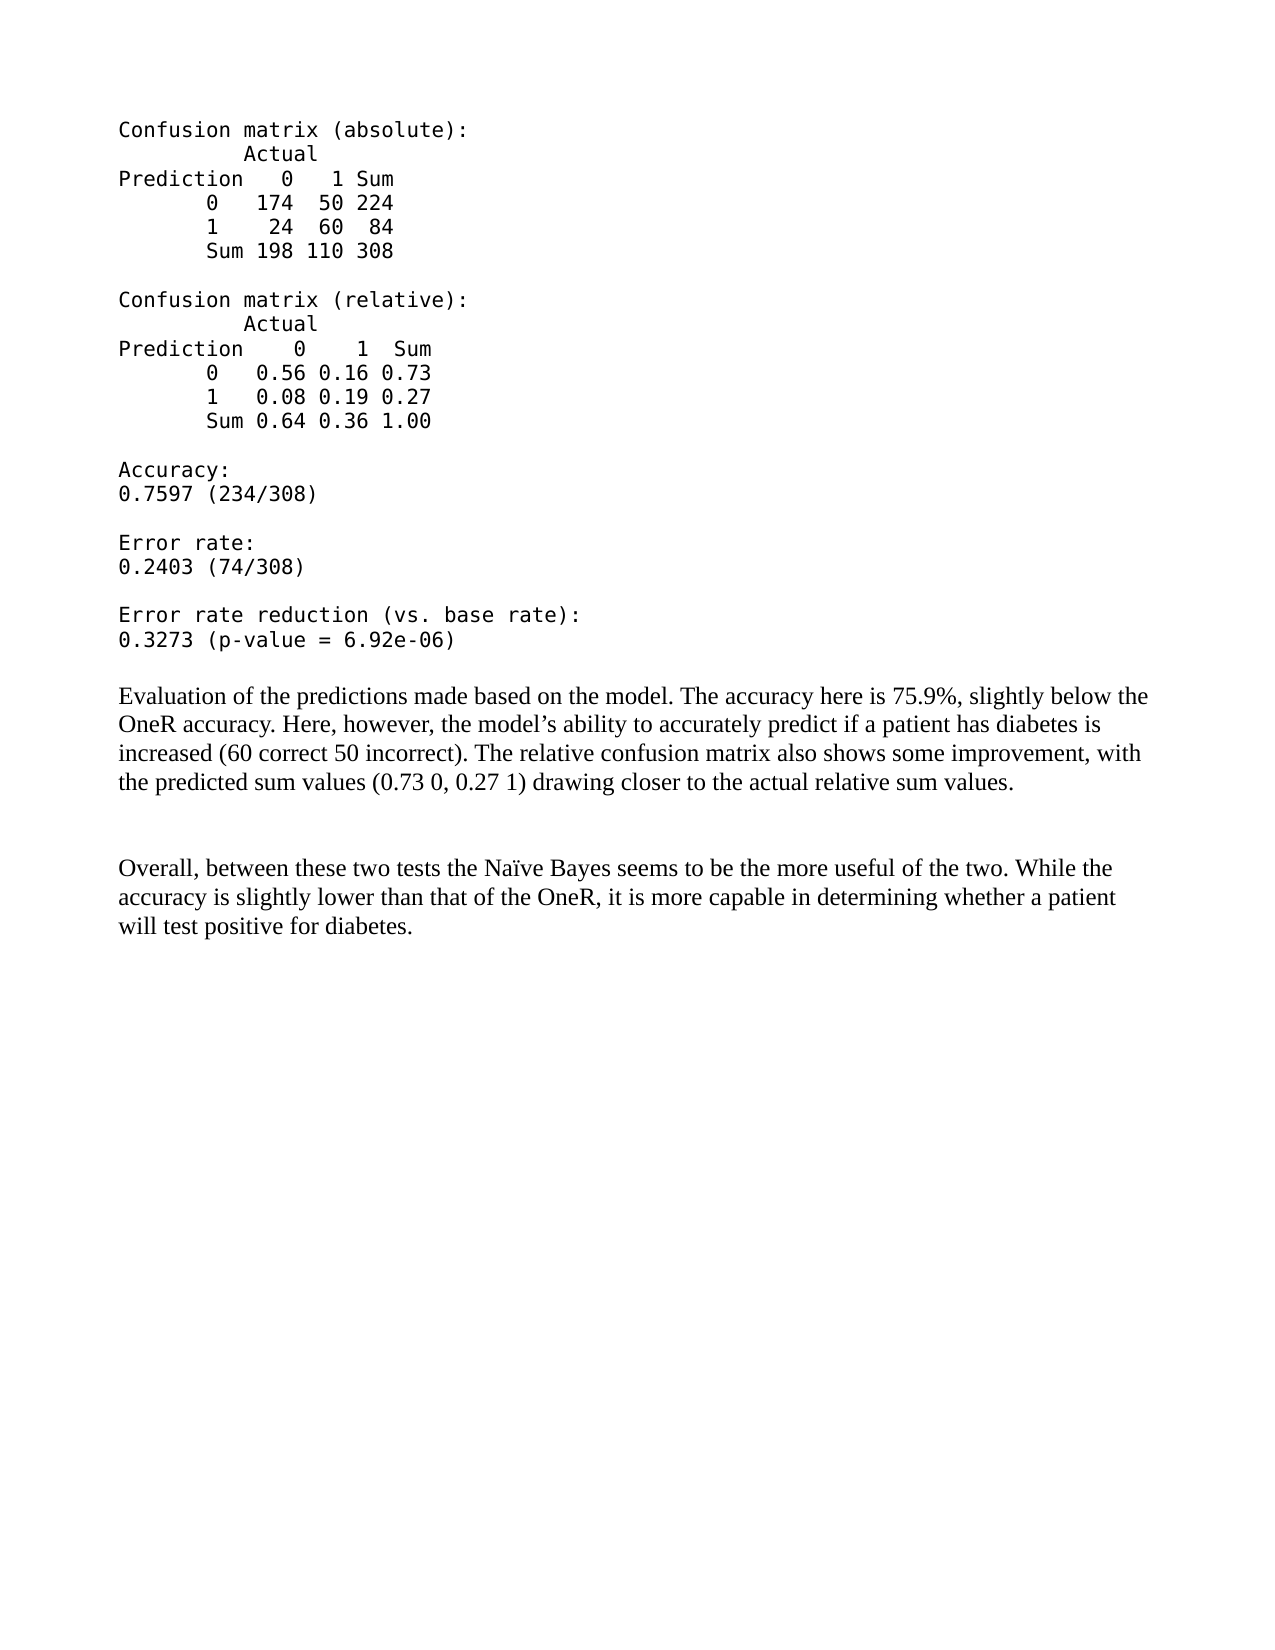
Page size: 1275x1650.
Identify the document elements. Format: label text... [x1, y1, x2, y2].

text Prediction 0 1 Sum [118, 167, 1157, 191]
text 0.7597 (234/308) [118, 482, 1157, 506]
text 0 174 50 224 [118, 191, 1157, 215]
text Actual [118, 312, 1157, 337]
text Overall, between these two tests the Naïve Bayes seems to be the more useful of the two. While the accuracy is slightly lower than that of the OneR, it is more capable in determining whether a patient will test positive for diabetes. [118, 853, 1157, 939]
text 0.2403 (74/308) [118, 555, 1157, 579]
text 1 0.08 0.19 0.27 [118, 385, 1157, 409]
text 0.3273 (p-value = 6.92e-06) [118, 628, 1157, 652]
text 0 0.56 0.16 0.73 [118, 361, 1157, 385]
text Evaluation of the predictions made based on the model. The accuracy here is 75.9%, slightly below the OneR accuracy. Here, however, the model’s ability to accurately predict if a patient has diabetes is increased (60 correct 50 incorrect). The relative confusion matrix also shows some improvement, with the predicted sum values (0.73 0, 0.27 1) drawing closer to the actual relative sum values. [118, 681, 1157, 796]
text Sum 198 110 308 [118, 239, 1157, 264]
text Error rate reduction (vs. base rate): [118, 603, 1157, 628]
text Confusion matrix (absolute): [118, 118, 1157, 142]
text Sum 0.64 0.36 1.00 [118, 409, 1157, 434]
text Accuracy: [118, 458, 1157, 482]
text Error rate: [118, 531, 1157, 555]
text Confusion matrix (relative): [118, 288, 1157, 312]
text Prediction 0 1 Sum [118, 337, 1157, 361]
text Actual [118, 142, 1157, 167]
text 1 24 60 84 [118, 215, 1157, 239]
